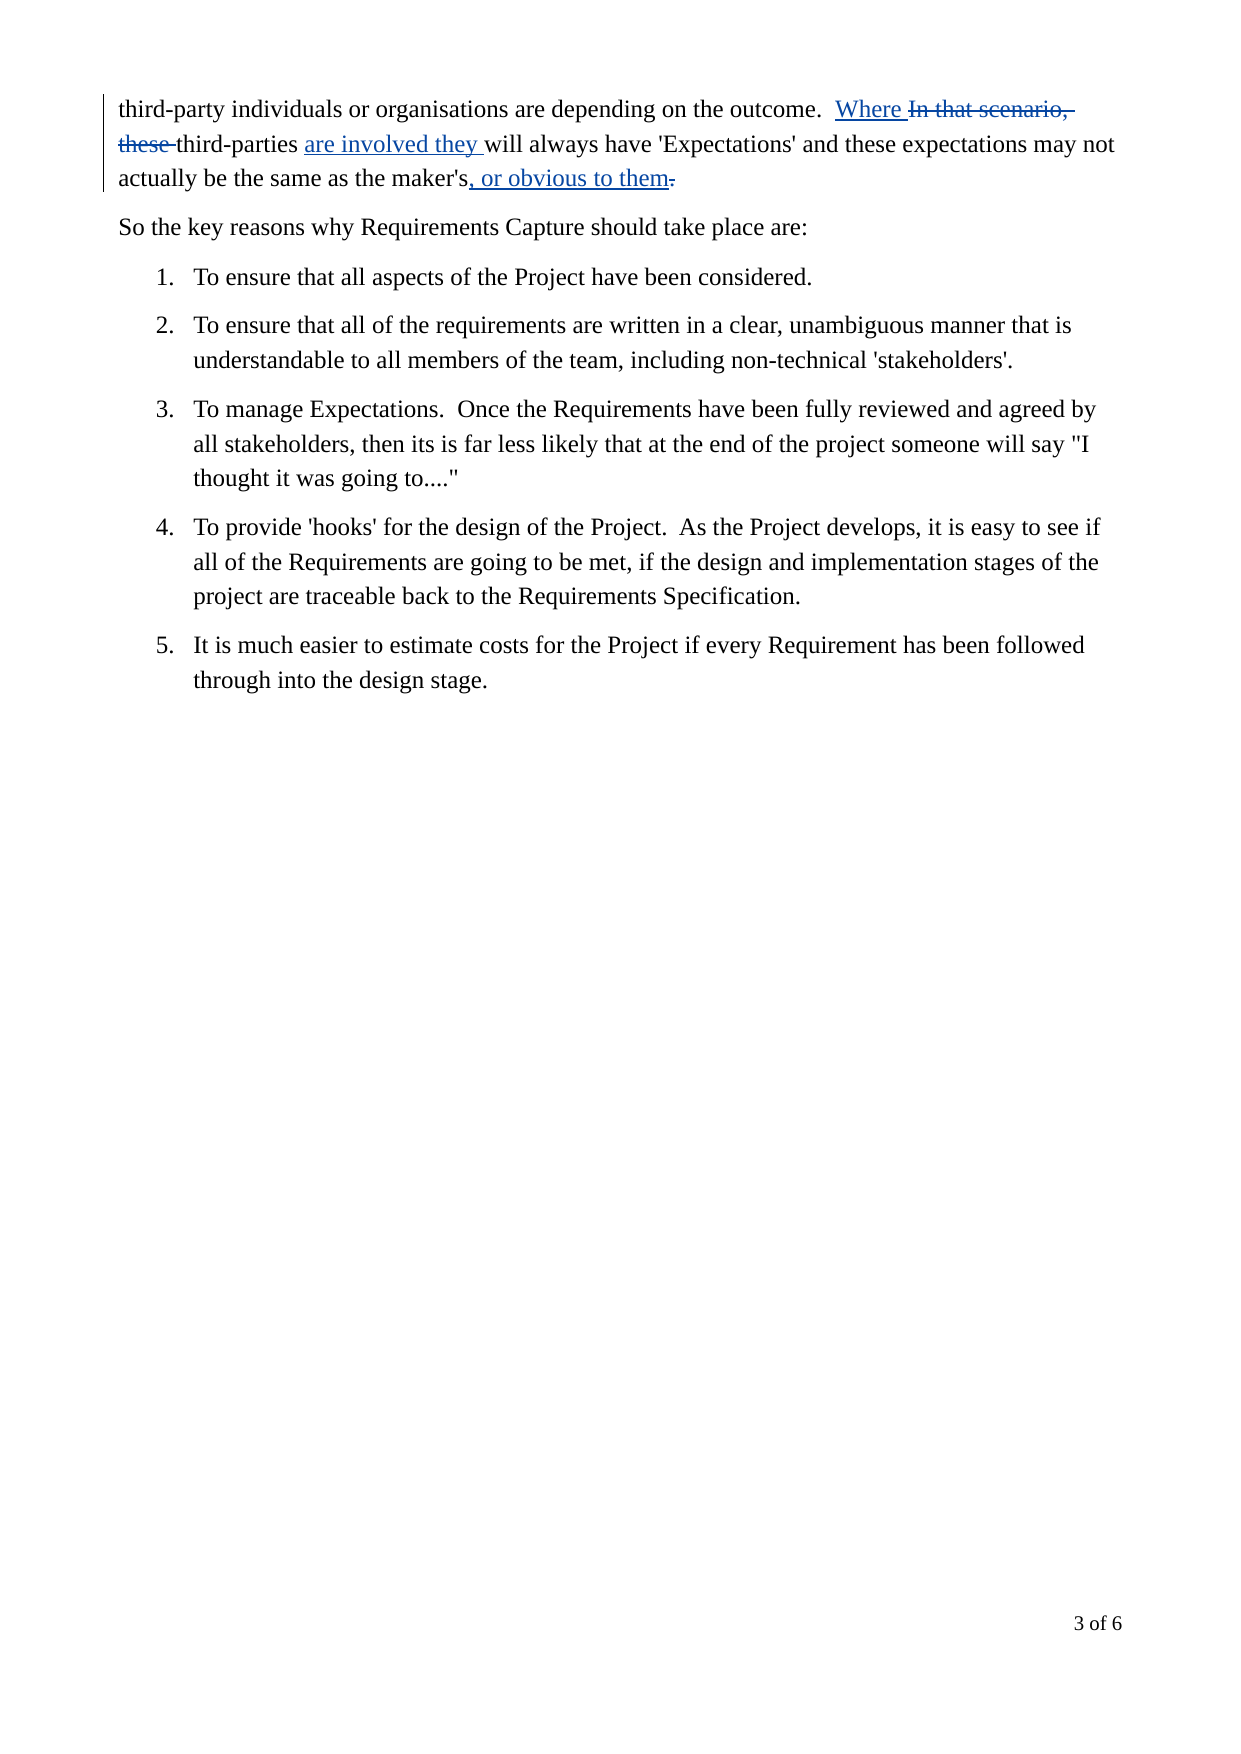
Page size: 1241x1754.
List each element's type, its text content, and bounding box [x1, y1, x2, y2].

list To manage Expectations. Once the Requirements have been fully reviewed and agreed by all stakeholders, then its is far less likely that at the end of the project someone will say "I thought it was going to...." [156, 394, 1122, 492]
text Many hobbyists never formally capture any requirements at all and 'make things up as they go along'. This is fine as far as it goes, providing that the project is purely for hobby purposes and no third-party individuals or organisations are depending on the outcome. Where third-parties are involved they will always have 'Expectations' and these expectations may not actually be the same as the maker's, or obvious to them [118, 94, 1122, 192]
text So the key reasons why Requirements Capture should take place are: [118, 212, 1122, 241]
list It is much easier to estimate costs for the Project if every Requirement has been followed through into the design stage. [156, 630, 1122, 693]
list To provide 'hooks' for the design of the Project. As the Project develops, it is easy to see if all of the Requirements are going to be met, if the design and implementation stages of the project are traceable back to the Requirements Specification. [156, 512, 1122, 610]
list To ensure that all of the requirements are written in a clear, unambiguous manner that is understandable to all members of the team, including non-technical 'stakeholders'. [156, 311, 1122, 374]
list To ensure that all aspects of the Project have been considered. [156, 262, 1122, 290]
